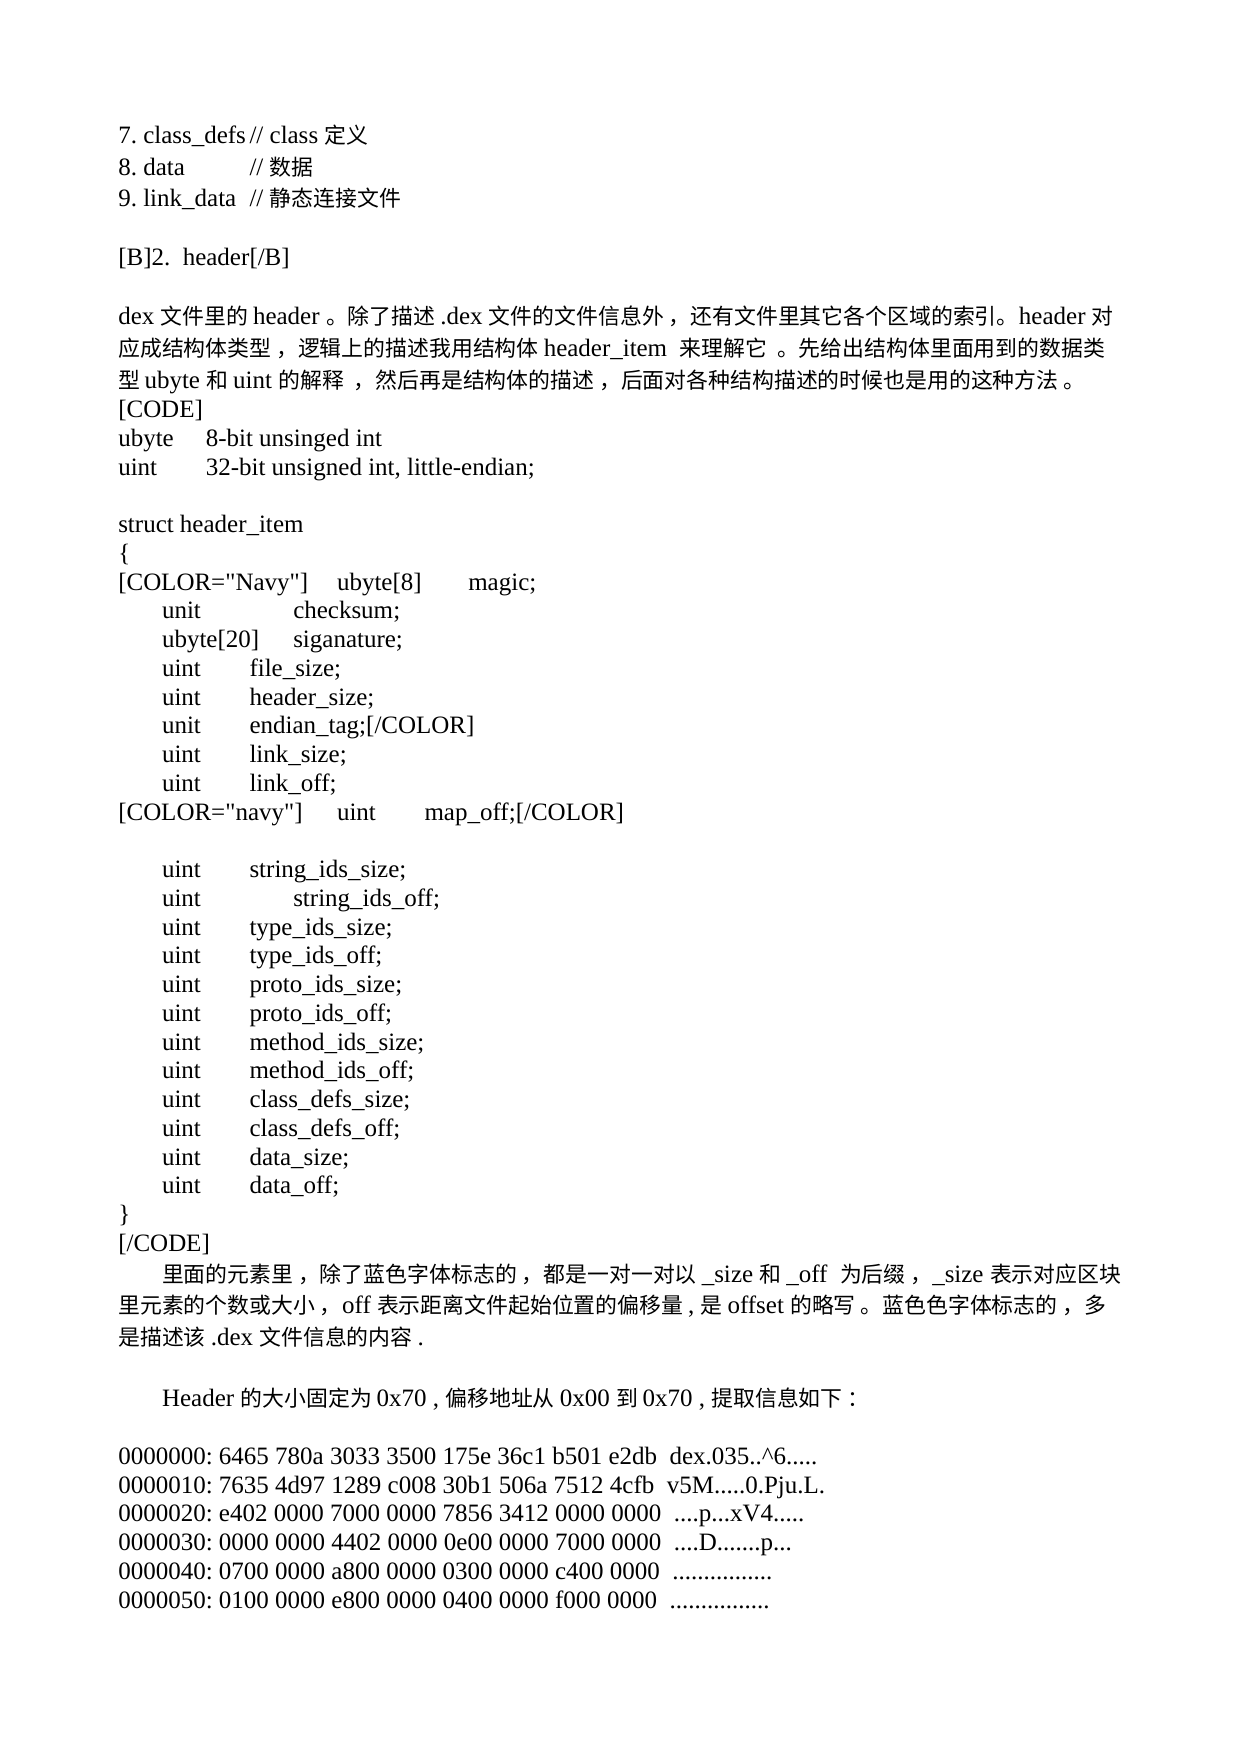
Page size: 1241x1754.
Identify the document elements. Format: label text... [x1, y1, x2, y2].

text [COLOR="Navy"] ubyte[8] magic; [118, 567, 1122, 596]
text uint data_off; [118, 1171, 1122, 1199]
text uint proto_ids_off; [118, 998, 1122, 1027]
text 8. data // 数据 [118, 150, 1122, 181]
text 0000020: e402 0000 7000 0000 7856 3412 0000 0000 ....p...xV4..... [118, 1498, 1122, 1527]
text uint type_ids_off; [118, 941, 1122, 969]
text unit checksum; [118, 596, 1122, 624]
text [CODE] [118, 394, 1122, 423]
text dex 文件里的 header 。除了描述 .dex 文件的文件信息外 ，还有文件里其它各个区域的索引。header 对应成结构体类型 ，逻辑上的描述我用结构体 header_item 来理解它 。先给出结构体里面用到的数据类型ubyte 和 uint 的解释 ，然后再是结构体的描述 ，后面对各种结构描述的时候也是用的这种方法 。 [118, 299, 1122, 394]
text uint 32-bit unsigned int, little-endian; [118, 452, 1122, 481]
text uint link_off; [118, 768, 1122, 797]
text uint proto_ids_size; [118, 969, 1122, 998]
text unit endian_tag;[/COLOR] [118, 711, 1122, 739]
text uint type_ids_size; [118, 912, 1122, 941]
text uint method_ids_off; [118, 1056, 1122, 1084]
text ubyte[20] siganature; [118, 624, 1122, 653]
text uint header_size; [118, 682, 1122, 711]
text uint link_size; [118, 739, 1122, 768]
text uint class_defs_off; [118, 1113, 1122, 1142]
text ubyte 8-bit unsinged int [118, 423, 1122, 452]
text 里面的元素里 ，除了蓝色字体标志的 ，都是一对一对以 _size 和 _off 为后缀 ，_size 表示对应区块里元素的个数或大小 ，off 表示距离文件起始位置的偏移量 , 是 offset 的略写 。蓝色色字体标志的 ，多是描述该 .dex 文件信息的内容 . [118, 1257, 1122, 1352]
text uint string_ids_size; [118, 854, 1122, 883]
text [COLOR="navy"] uint map_off;[/COLOR] [118, 797, 1122, 826]
text 7. class_defs // class 定义 [118, 118, 1122, 150]
text 0000010: 7635 4d97 1289 c008 30b1 506a 7512 4cfb v5M.....0.Pju.L. [118, 1470, 1122, 1498]
text uint method_ids_size; [118, 1027, 1122, 1056]
text [/CODE] [118, 1228, 1122, 1257]
text [B]2. header[/B] [118, 242, 1122, 271]
text 0000000: 6465 780a 3033 3500 175e 36c1 b501 e2db dex.035..^6..... [118, 1441, 1122, 1470]
text 0000050: 0100 0000 e800 0000 0400 0000 f000 0000 ................ [118, 1585, 1122, 1613]
text 9. link_data // 静态连接文件 [118, 181, 1122, 213]
text uint file_size; [118, 653, 1122, 682]
text uint data_size; [118, 1142, 1122, 1171]
text { [118, 538, 1122, 567]
text } [118, 1199, 1122, 1228]
text struct header_item [118, 509, 1122, 538]
text Header 的大小固定为 0x70 , 偏移地址从 0x00 到 0x70 , 提取信息如下 ： [118, 1381, 1122, 1412]
text 0000030: 0000 0000 4402 0000 0e00 0000 7000 0000 ....D.......p... [118, 1527, 1122, 1556]
text uint string_ids_off; [118, 883, 1122, 912]
text uint class_defs_size; [118, 1084, 1122, 1113]
text 0000040: 0700 0000 a800 0000 0300 0000 c400 0000 ................ [118, 1556, 1122, 1585]
